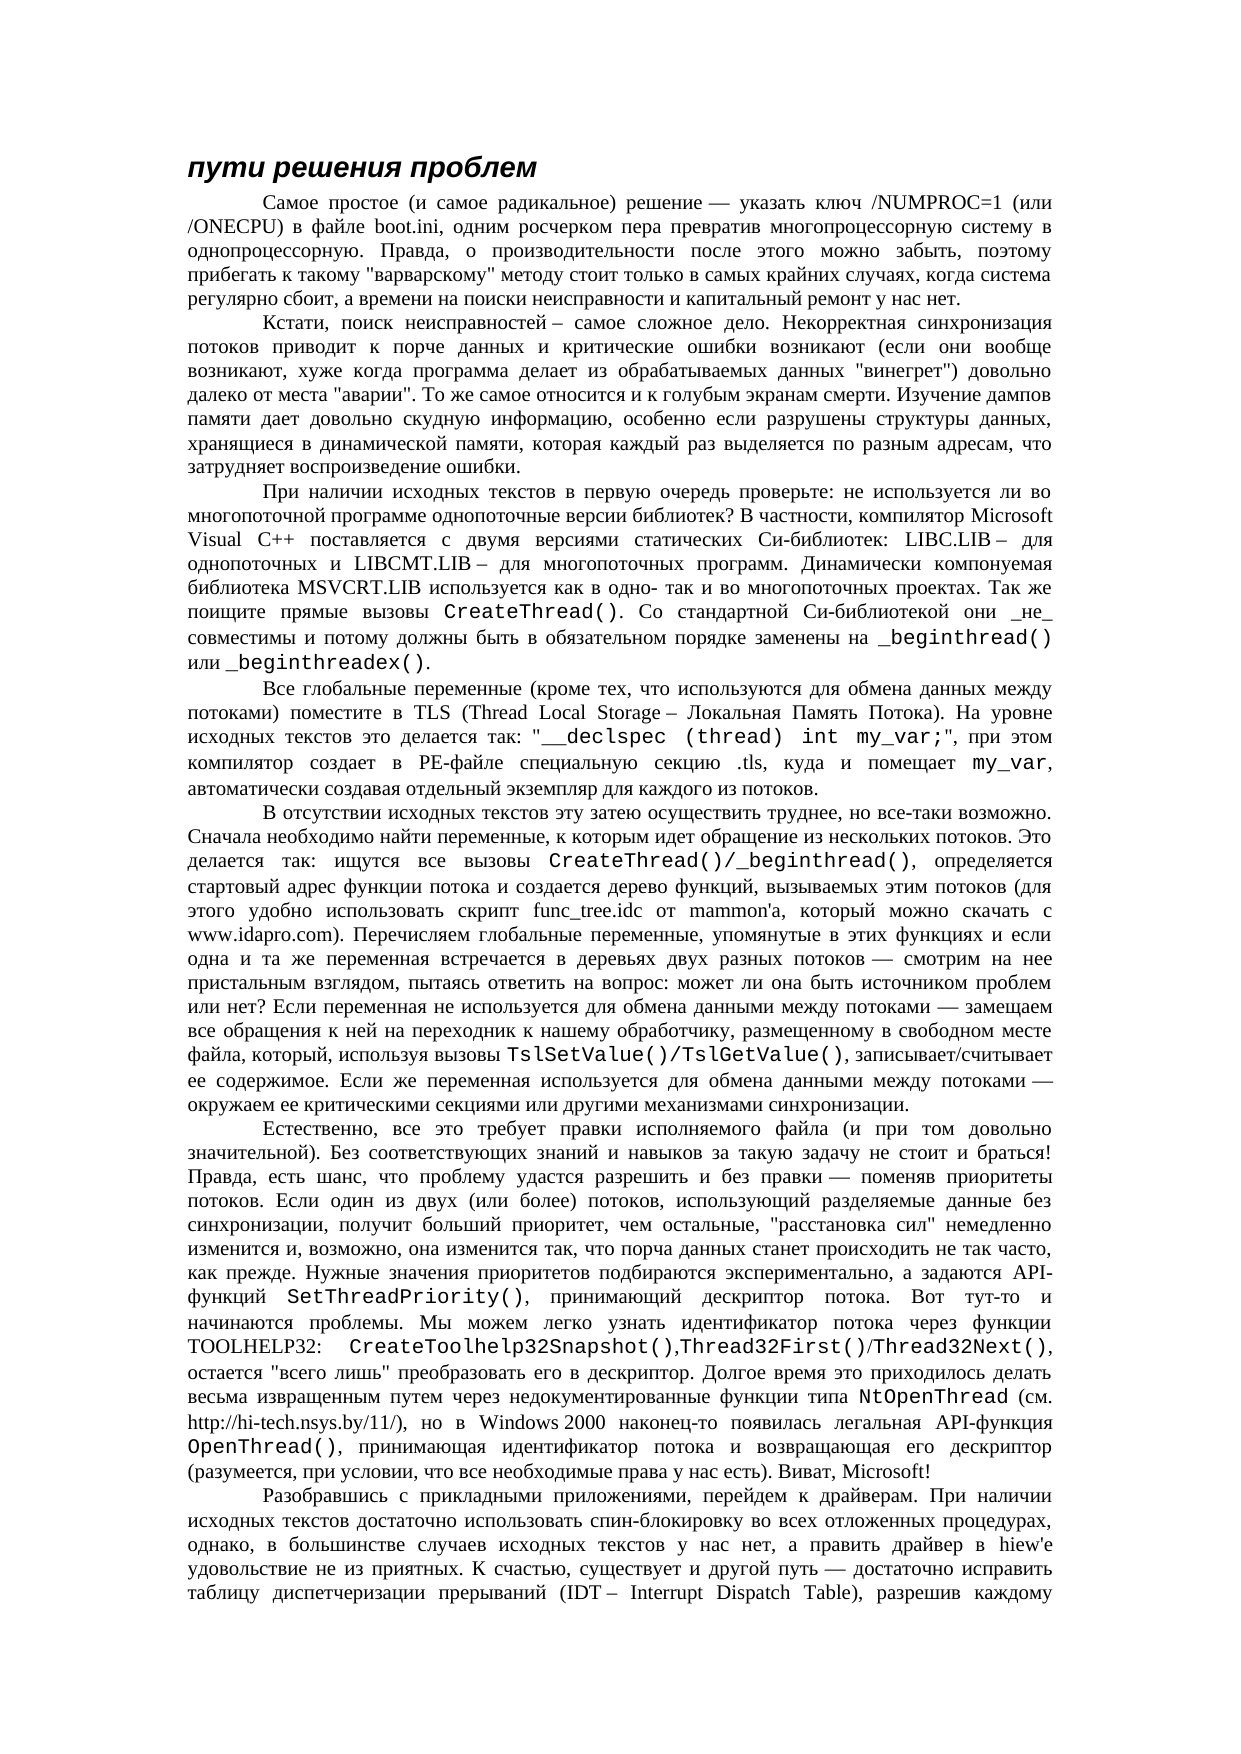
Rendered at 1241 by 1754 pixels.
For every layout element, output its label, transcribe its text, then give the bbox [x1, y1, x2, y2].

subtitle пути решения проблем [187, 150, 1053, 183]
text При наличии исходных текстов в первую очередь проверьте: не используется ли во многопоточной программе однопоточные версии библиотек? В частности, компилятор Microsoft Visual C++ поставляется с двумя версиями статических Си-библиотек: LIBC.LIB – для однопоточных и LIBCMT.LIB – для многопоточных программ. Динамически компонуемая библиотека MSVCRT.LIB используется как в одно- так и во многопоточных проектах. Так же поищите прямые вызовы CreateThread(). Со стандартной Си-библиотекой они _не_ совместимы и потому должны быть в обязательном порядке заменены на _beginthread() или _beginthreadex(). [187, 478, 1053, 676]
text В отсутствии исходных текстов эту затею осуществить труднее, но все-таки возможно. Сначала необходимо найти переменные, к которым идет обращение из нескольких потоков. Это делается так: ищутся все вызовы CreateThread()/_beginthread(), определяется стартовый адрес функции потока и создается дерево функций, вызываемых этим потоков (для этого удобно использовать скрипт func_tree.idc от mammon'а, который можно скачать с www.idapro.com). Перечисляем глобальные переменные, упомянутые в этих функциях и если одна и та же переменная встречается в деревьях двух разных потоков — смотрим на нее пристальным взглядом, пытаясь ответить на вопрос: может ли она быть источником проблем или нет? Если переменная не используется для обмена данными между потоками — замещаем все обращения к ней на переходник к нашему обработчику, размещенному в свободном месте файла, который, используя вызовы TslSetValue()/TslGetValue(), записывает/считывает ее содержимое. Если же переменная используется для обмена данными между потоками — окружаем ее критическими секциями или другими механизмами синхронизации. [187, 800, 1053, 1116]
text Разобравшись с прикладными приложениями, перейдем к драйверам. При наличии исходных текстов достаточно использовать спин-блокировку во всех отложенных процедурах, однако, в большинстве случаев исходных текстов у нас нет, а править драйвер в hiew'е удовольствие не из приятных. К счастью, существует и другой путь — достаточно исправить таблицу диспетчеризации прерываний (IDT – Interrupt Dispatch Table), разрешив каждому [187, 1483, 1053, 1604]
text Естественно, все это требует правки исполняемого файла (и при том довольно значительной). Без соответствующих знаний и навыков за такую задачу не стоит и браться! Правда, есть шанс, что проблему удастся разрешить и без правки — поменяв приоритеты потоков. Если один из двух (или более) потоков, использующий разделяемые данные без синхронизации, получит больший приоритет, чем остальные, "расстановка сил" немедленно изменится и, возможно, она изменится так, что порча данных станет происходить не так часто, как прежде. Нужные значения приоритетов подбираются экспериментально, а задаются API-функций SetThreadPriority(), принимающий дескриптор потока. Вот тут-то и начинаются проблемы. Мы можем легко узнать идентификатор потока через функции TOOLHELP32: CreateToolhelp32Snapshot(),Thread32First()/Thread32Next(), остается "всего лишь" преобразовать его в дескриптор. Долгое время это приходилось делать весьма извращенным путем через недокументированные функции типа NtOpenThread (см. http://hi-tech.nsys.by/11/), но в Windows 2000 наконец-то появилась легальная API-функция OpenThread(), принимающая идентификатор потока и возвращающая его дескриптор (разумеется, при условии, что все необходимые права у нас есть). Виват, Microsoft! [187, 1116, 1053, 1483]
text Все глобальные переменные (кроме тех, что используются для обмена данных между потоками) поместите в TLS (Thread Local Storage – Локальная Память Потока). На уровне исходных текстов это делается так: "__declspec (thread) int my_var;", при этом компилятор создает в PE-файле специальную секцию .tls, куда и помещает my_var, автоматически создавая отдельный экземпляр для каждого из потоков. [187, 676, 1053, 800]
text Кстати, поиск неисправностей – самое сложное дело. Некорректная синхронизация потоков приводит к порче данных и критические ошибки возникают (если они вообще возникают, хуже когда программа делает из обрабатываемых данных "винегрет") довольно далеко от места "аварии". То же самое относится и к голубым экранам смерти. Изучение дампов памяти дает довольно скудную информацию, особенно если разрушены структуры данных, хранящиеся в динамической памяти, которая каждый раз выделяется по разным адресам, что затрудняет воспроизведение ошибки. [187, 310, 1053, 478]
text Самое простое (и самое радикальное) решение — указать ключ /NUMPROC=1 (или /ONECPU) в файле boot.ini, одним росчерком пера превратив многопроцессорную систему в однопроцессорную. Правда, о производительности после этого можно забыть, поэтому прибегать к такому "варварскому" методу стоит только в самых крайних случаях, когда система регулярно сбоит, а времени на поиски неисправности и капитальный ремонт у нас нет. [187, 190, 1053, 310]
